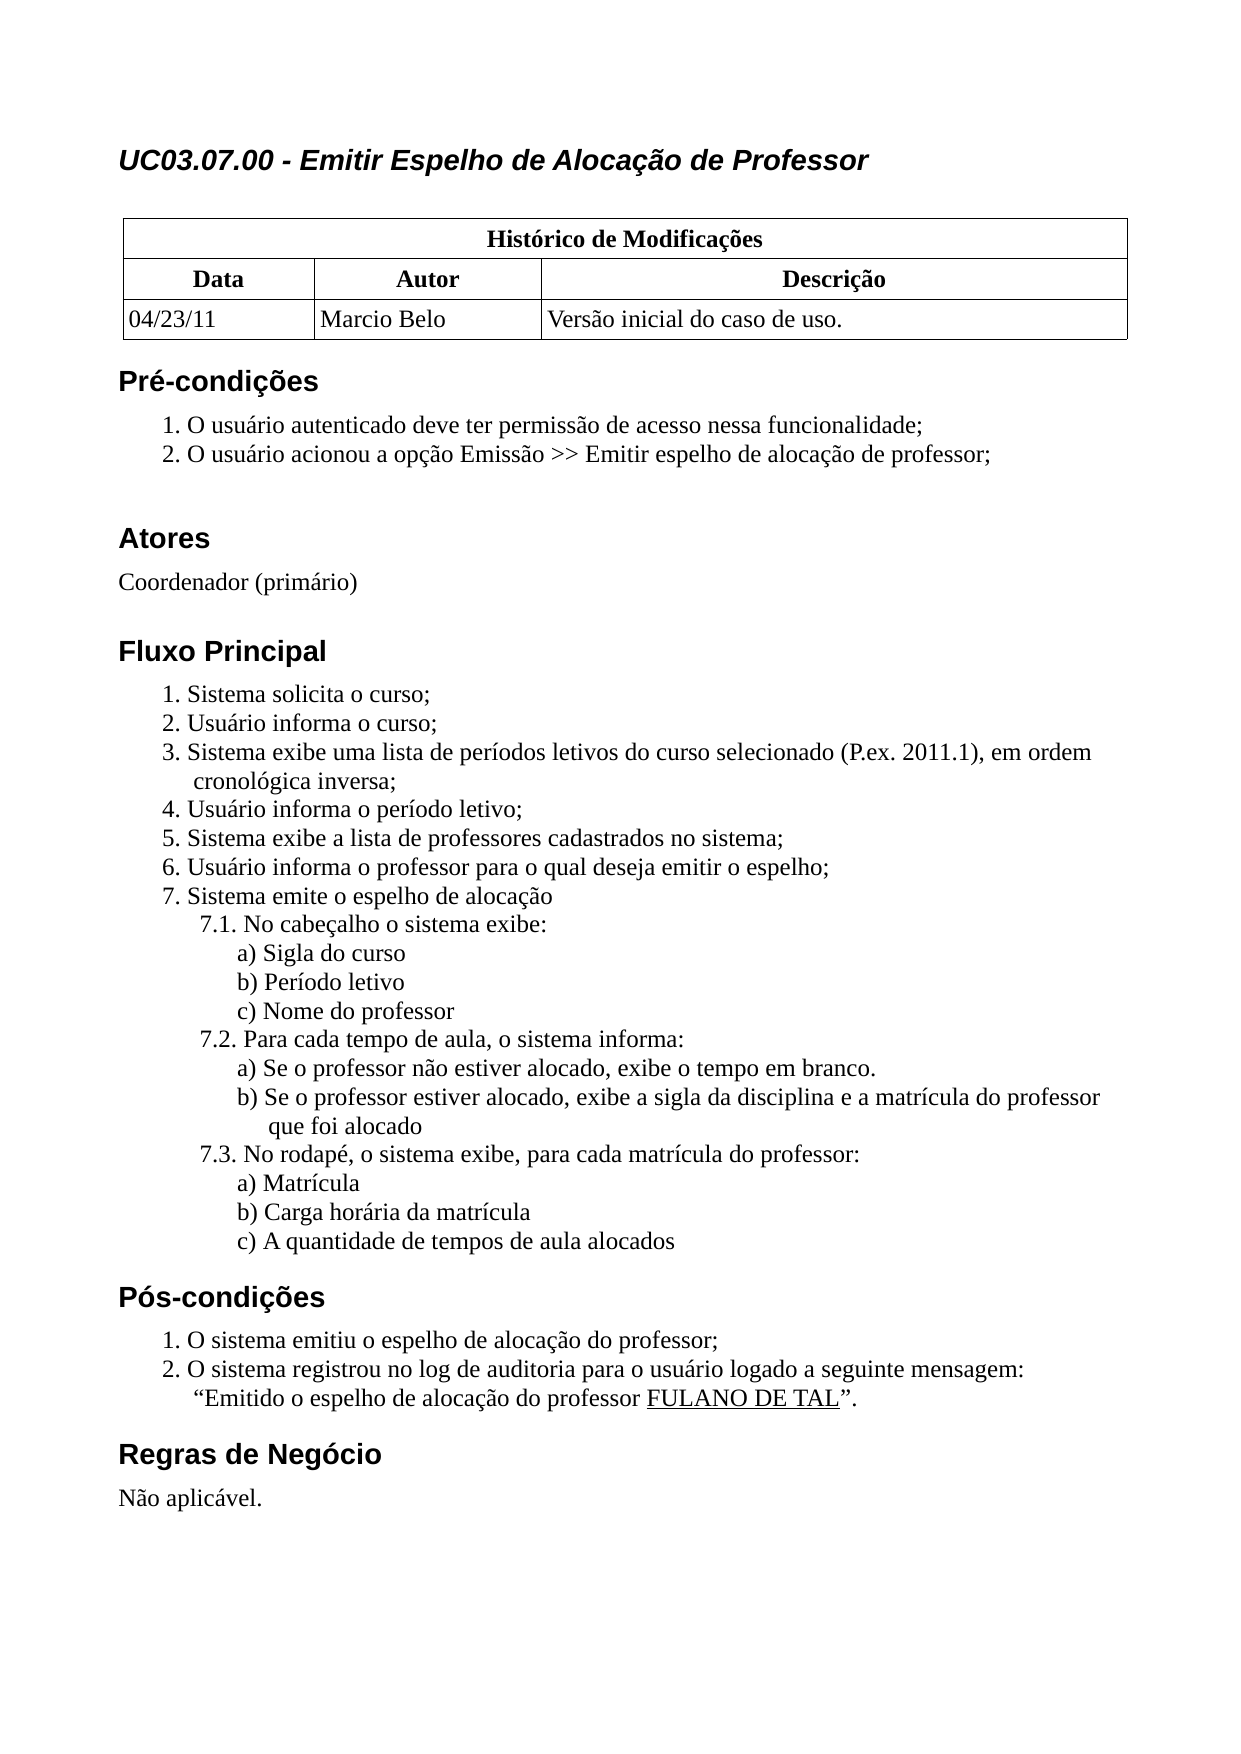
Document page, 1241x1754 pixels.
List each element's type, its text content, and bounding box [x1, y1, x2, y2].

list Se o professor não estiver alocado, exibe o tempo em branco. [231, 1053, 1122, 1082]
list O usuário autenticado deve ter permissão de acesso nessa funcionalidade; [156, 410, 1122, 439]
table_cell Autor [315, 259, 541, 298]
list Usuário informa o curso; [156, 708, 1122, 737]
list O sistema emitiu o espelho de alocação do professor; [156, 1326, 1122, 1354]
subtitle UC03.07.00 - Emitir Espelho de Alocação de Professor [118, 143, 1122, 177]
list Se o professor estiver alocado, exibe a sigla da disciplina e a matrícula do professor que foi alocado [231, 1082, 1122, 1139]
list Sistema emite o espelho de alocação [156, 881, 1122, 909]
subtitle Atores [118, 521, 1122, 555]
subtitle Pré-condições [118, 364, 1122, 397]
subtitle Pós-condições [118, 1279, 1122, 1313]
list No rodapé, o sistema exibe, para cada matrícula do professor: [193, 1139, 1122, 1168]
table_header Histórico de Modificações [124, 219, 1127, 258]
list No cabeçalho o sistema exibe: [193, 909, 1122, 938]
list O sistema registrou no log de auditoria para o usuário logado a seguinte mensagem: “Emitido o espelho de alocação do professor FULANO DE TAL”. [156, 1354, 1122, 1412]
table_cell Versão inicial do caso de uso. [542, 300, 1127, 339]
list A quantidade de tempos de aula alocados [231, 1226, 1122, 1254]
list O usuário acionou a opção Emissão >> Emitir espelho de alocação de professor; [156, 439, 1122, 467]
text Não aplicável. [118, 1483, 1122, 1512]
table_cell Data [124, 259, 314, 298]
list Carga horária da matrícula [231, 1197, 1122, 1226]
list Para cada tempo de aula, o sistema informa: [193, 1024, 1122, 1053]
table_cell 23/04/11 [124, 300, 314, 339]
list Sistema exibe a lista de professores cadastrados no sistema; [156, 823, 1122, 852]
list Usuário informa o período letivo; [156, 794, 1122, 823]
list Nome do professor [231, 996, 1122, 1024]
list Sistema exibe uma lista de períodos letivos do curso selecionado (P.ex. 2011.1), em ordem cronológica inversa; [156, 737, 1122, 794]
list Período letivo [231, 967, 1122, 996]
table_cell Descrição [542, 259, 1127, 298]
list Usuário informa o professor para o qual deseja emitir o espelho; [156, 852, 1122, 881]
list Sistema solicita o curso; [156, 679, 1122, 708]
subtitle Regras de Negócio [118, 1437, 1122, 1470]
list Sigla do curso [231, 938, 1122, 967]
subtitle Fluxo Principal [118, 633, 1122, 667]
list Matrícula [231, 1168, 1122, 1197]
table_cell Marcio Belo [315, 300, 541, 339]
text Coordenador (primário) [118, 567, 1122, 596]
